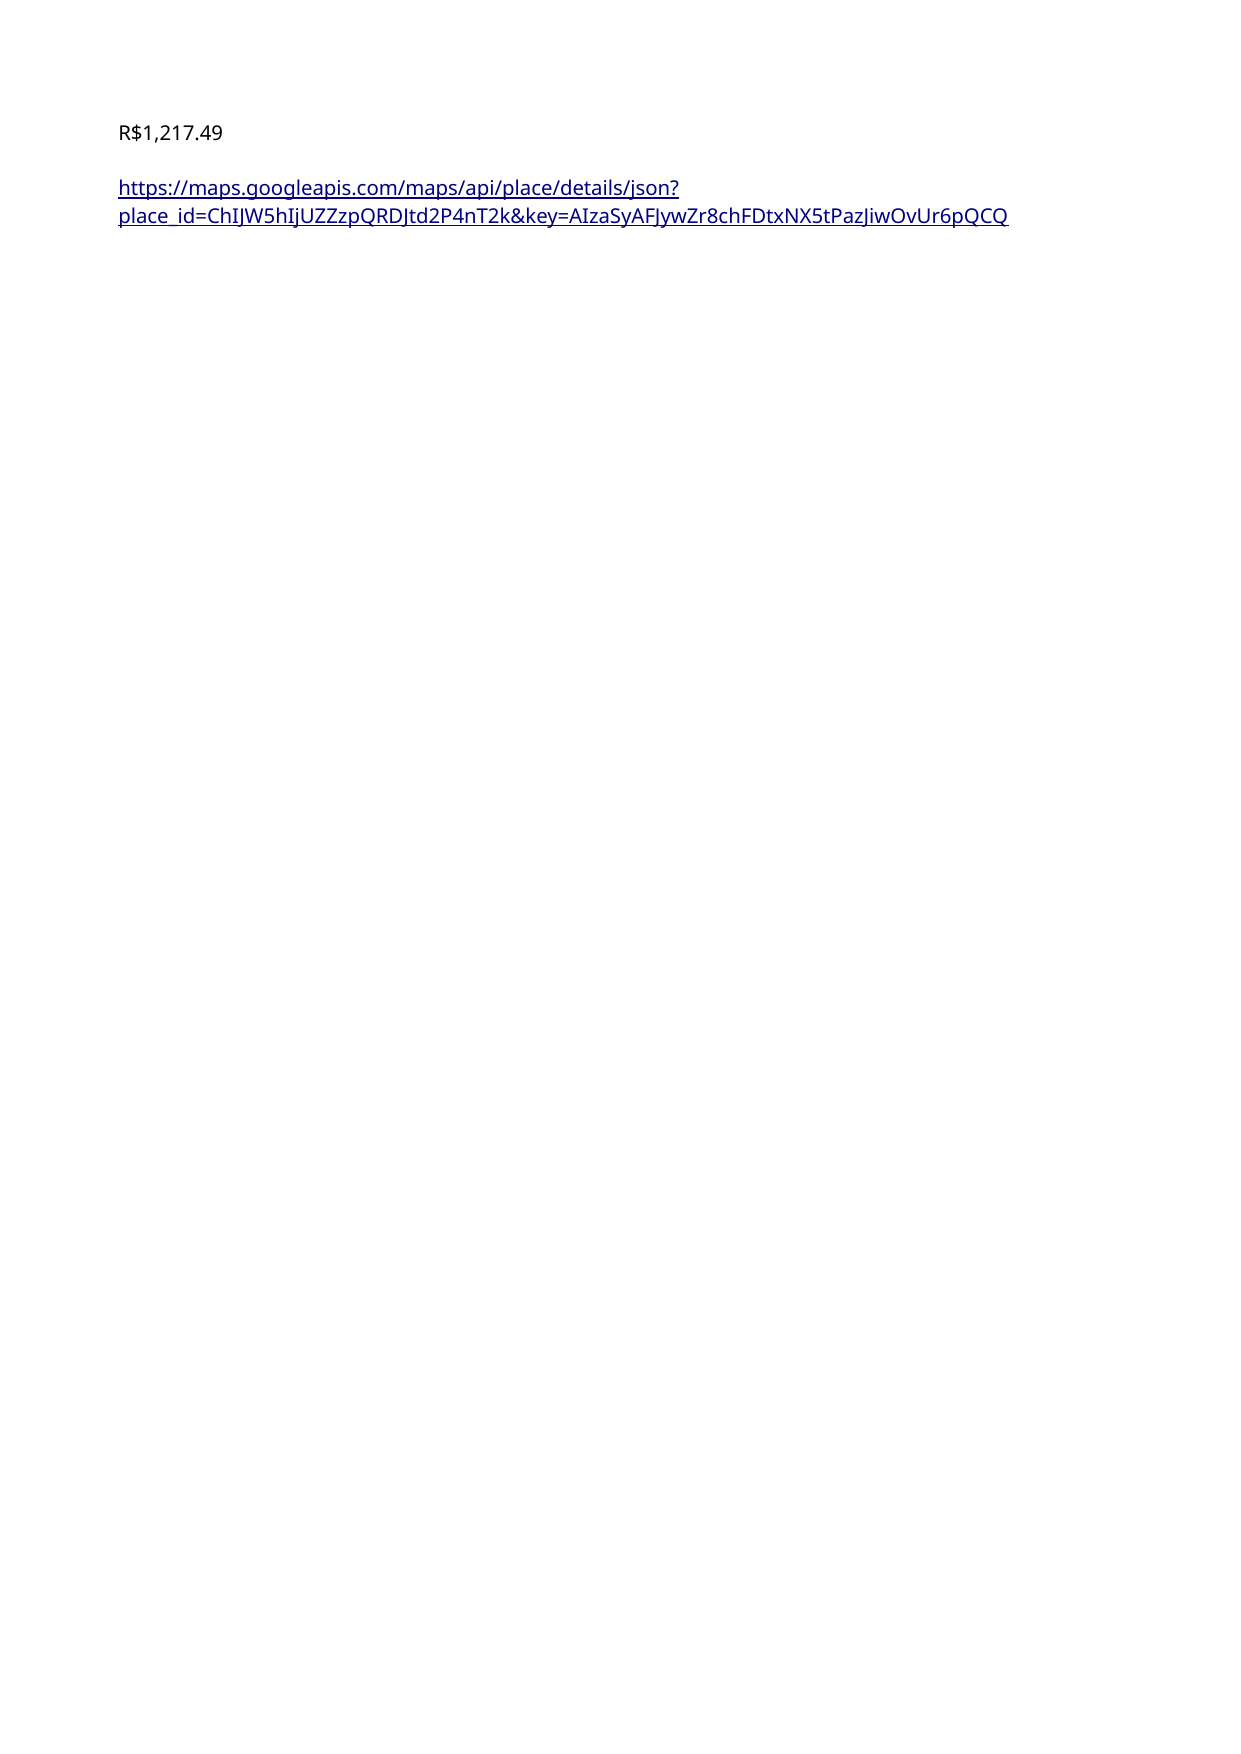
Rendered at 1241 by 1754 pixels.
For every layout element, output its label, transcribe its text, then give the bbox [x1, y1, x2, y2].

text R$1,217.49 [118, 118, 1122, 146]
text https://maps.googleapis.com/maps/api/place/details/json?place_id=ChIJW5hIjUZZzpQRDJtd2P4nT2k&key=AIzaSyAFJywZr8chFDtxNX5tPazJiwOvUr6pQCQ [118, 173, 1122, 229]
